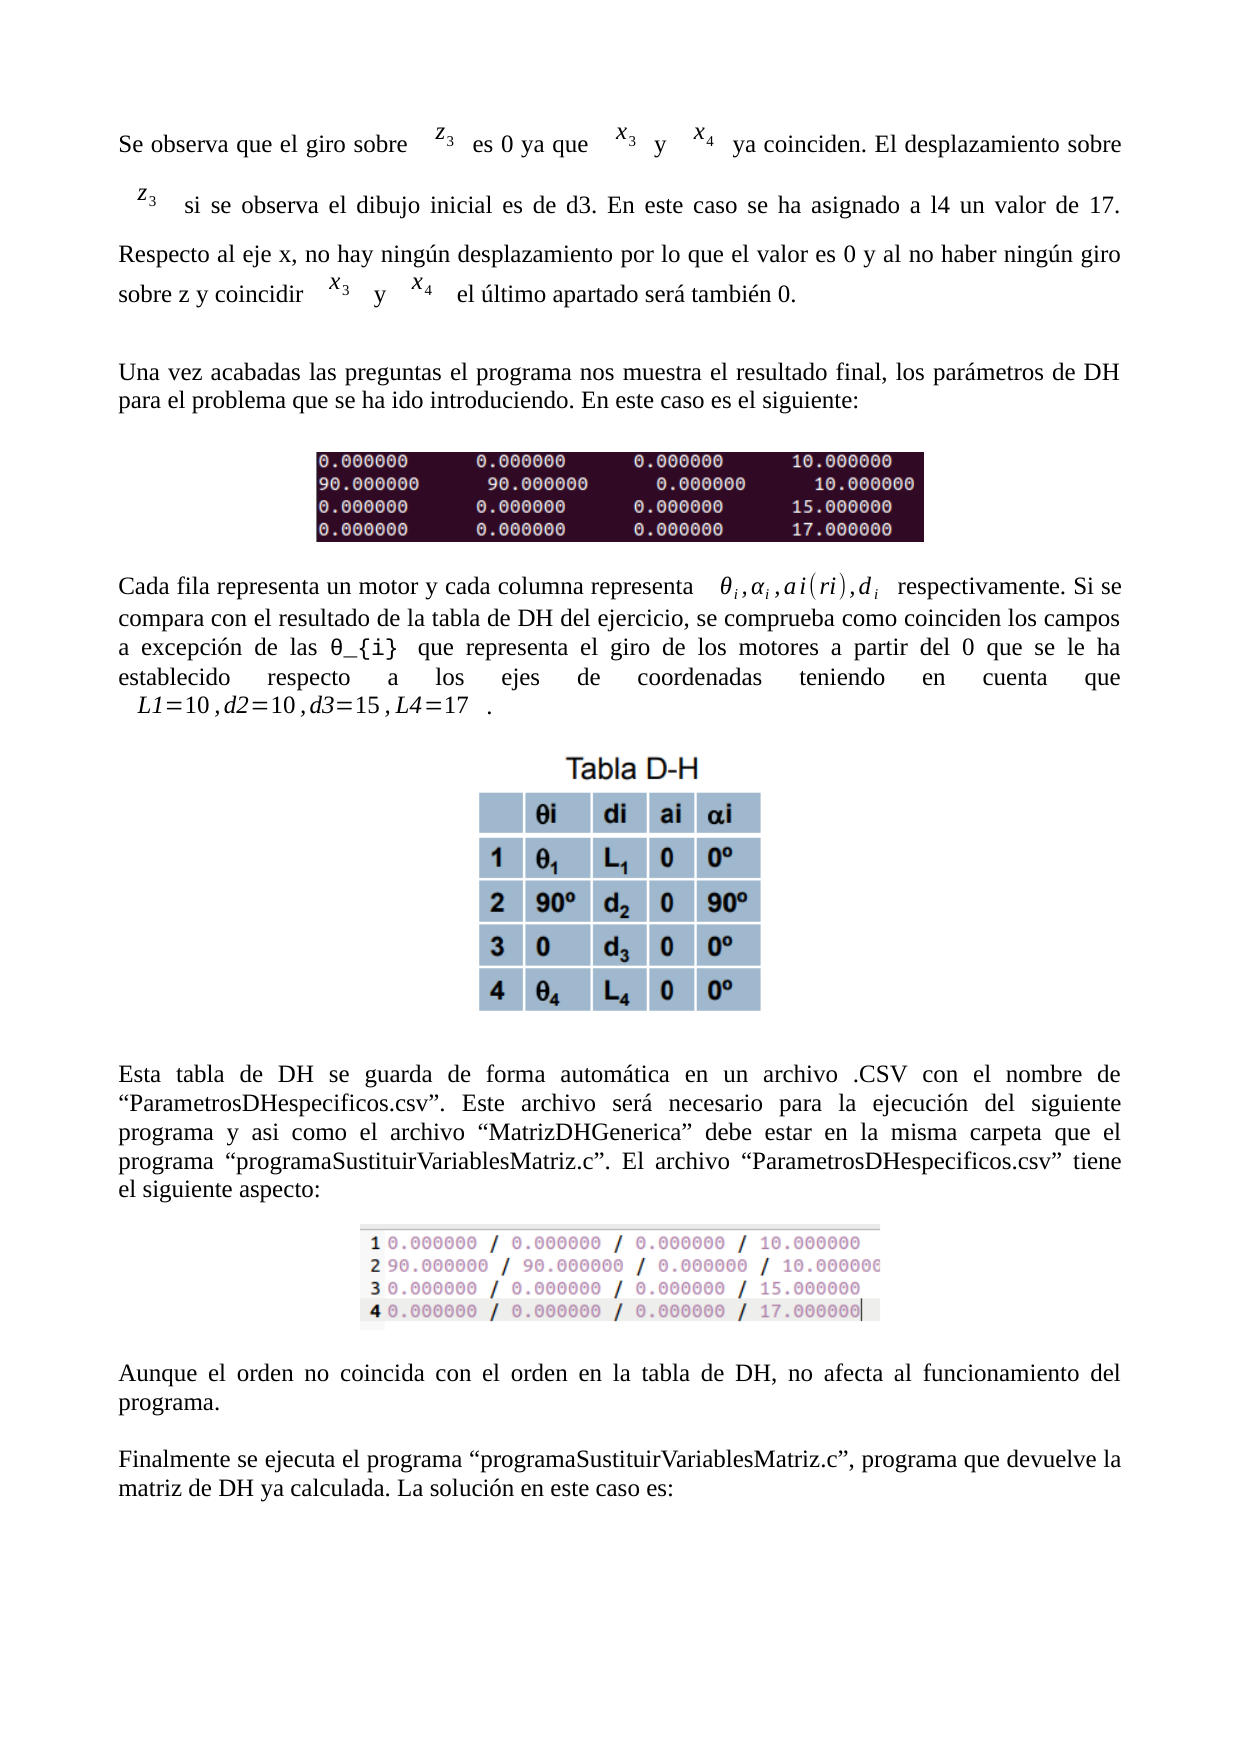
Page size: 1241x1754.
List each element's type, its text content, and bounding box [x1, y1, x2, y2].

text Cada fila representa un motor y cada columna representa respectivamente. Si se compara con el resultado de la tabla de DH del ejercicio, se comprueba como coinciden los campos a excepción de las θ_{i} que representa el giro de los motores a partir del 0 que se le ha establecido respecto a los ejes de coordenadas teniendo en cuenta que . [118, 571, 1122, 720]
text Esta tabla de DH se guarda de forma automática en un archivo .CSV con el nombre de “ParametrosDHespecificos.csv”. Este archivo será necesario para la ejecución del siguiente programa y asi como el archivo “MatrizDHGenerica” debe estar en la misma carpeta que el programa “programaSustituirVariablesMatriz.c”. El archivo “ParametrosDHespecificos.csv” tiene el siguiente aspecto: [118, 1059, 1122, 1203]
text Aunque el orden no coincida con el orden en la tabla de DH, no afecta al funcionamiento del programa. [118, 1358, 1122, 1416]
text Finalmente se ejecuta el programa “programaSustituirVariablesMatriz.c”, programa que devuelve la matriz de DH ya calculada. La solución en este caso es: [118, 1444, 1122, 1502]
picture [453, 739, 787, 1031]
text Una vez acabadas las preguntas el programa nos muestra el resultado final, los parámetros de DH para el problema que se ha ido introduciendo. En este caso es el siguiente: [118, 357, 1122, 414]
text Se observa que el giro sobre es 0 ya que y ya coinciden. El desplazamiento sobre si se observa el dibujo inicial es de d3. En este caso se ha asignado a l4 un valor de 17. Respecto al eje x, no hay ningún desplazamiento por lo que el valor es 0 y al no haber ningún giro sobre z y coincidir y el último apartado será también 0. [118, 118, 1122, 328]
picture [316, 452, 924, 542]
picture [360, 1224, 880, 1330]
